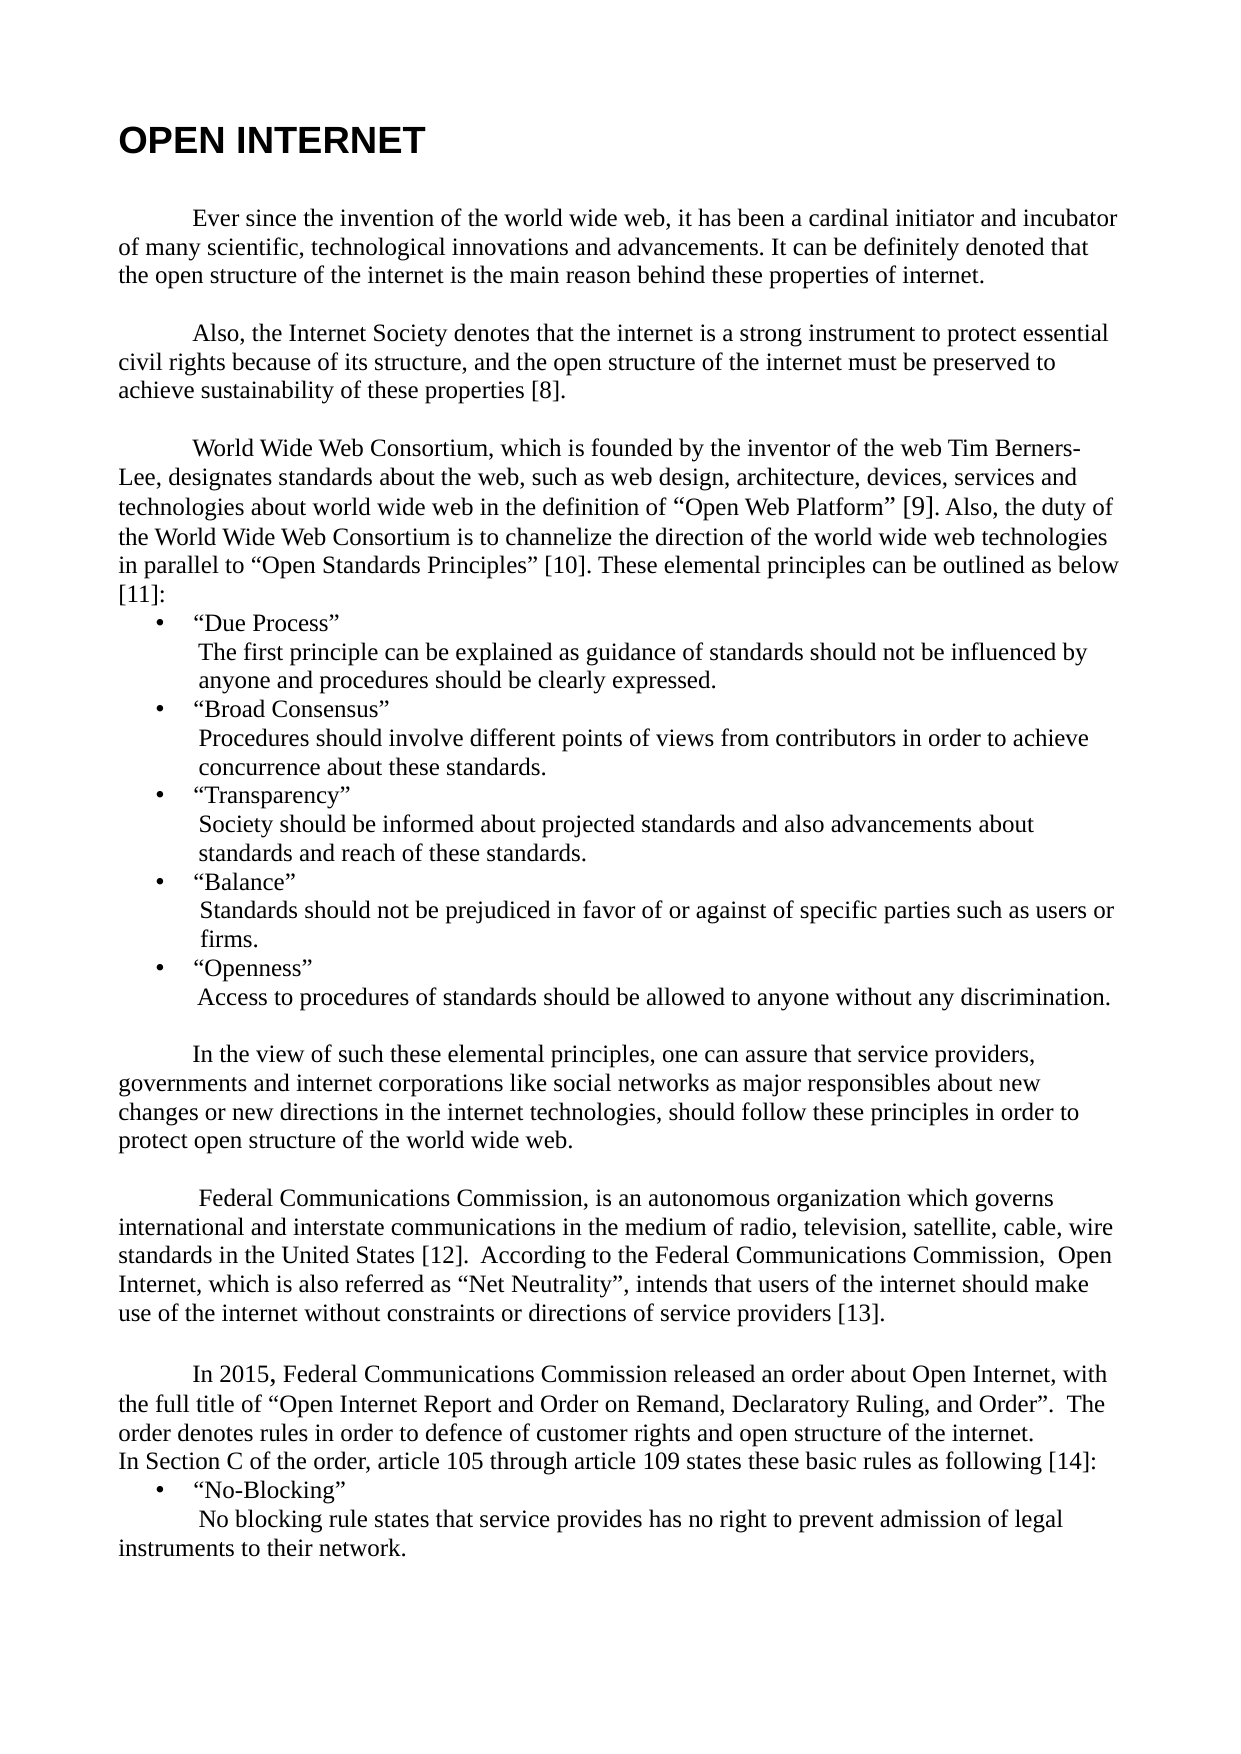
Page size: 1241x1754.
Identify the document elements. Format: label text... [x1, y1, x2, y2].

list “Due Process” [156, 608, 1122, 637]
list Standards should not be prejudiced in favor of or against of specific parties such as users or firms. [156, 895, 1122, 953]
text Ever since the invention of the world wide web, it has been a cardinal initiator and incubator of many scientific, technological innovations and advancements. It can be definitely denoted that the open structure of the internet is the main reason behind these properties of internet. [118, 203, 1122, 289]
text In Section C of the order, article 105 through article 109 states these basic rules as following [14]: [118, 1446, 1122, 1475]
list “Balance” [156, 867, 1122, 895]
text Federal Communications Commission, is an autonomous organization which governs international and interstate communications in the medium of radio, television, satellite, cable, wire standards in the United States [12]. According to the Federal Communications Commission, Open Internet, which is also referred as “Net Neutrality”, intends that users of the internet should make use of the internet without constraints or directions of service providers [13]. [118, 1183, 1122, 1327]
list “Openness” [156, 953, 1122, 982]
list “No-Blocking” [156, 1475, 1122, 1504]
text Procedures should involve different points of views from contributors in order to achieve concurrence about these standards. [118, 723, 1122, 780]
text The first principle can be explained as guidance of standards should not be influenced by anyone and procedures should be clearly expressed. [118, 637, 1122, 694]
text In the view of such these elemental principles, one can assure that service providers, governments and internet corporations like social networks as major responsibles about new changes or new directions in the internet technologies, should follow these principles in order to protect open structure of the world wide web. [118, 1039, 1122, 1154]
text World Wide Web Consortium, which is founded by the inventor of the web Tim Berners-Lee, designates standards about the web, such as web design, architecture, devices, services and technologies about world wide web in the definition of “Open Web Platform” [9]. Also, the duty of the World Wide Web Consortium is to channelize the direction of the world wide web technologies in parallel to “Open Standards Principles” [10]. These elemental principles can be outlined as below [11]: [118, 433, 1122, 608]
text Access to procedures of standards should be allowed to anyone without any discrimination. [118, 982, 1122, 1010]
list “Broad Consensus” [156, 694, 1122, 723]
text No blocking rule states that service provides has no right to prevent admission of legal instruments to their network. [118, 1504, 1122, 1561]
subtitle OPEN INTERNET [118, 118, 1122, 162]
text In 2015, Federal Communications Commission released an order about Open Internet, with the full title of “Open Internet Report and Order on Remand, Declaratory Ruling, and Order”. The order denotes rules in order to defence of customer rights and open structure of the internet. [118, 1355, 1122, 1446]
text Also, the Internet Society denotes that the internet is a strong instrument to protect essential civil rights because of its structure, and the open structure of the internet must be preserved to achieve sustainability of these properties [8]. [118, 318, 1122, 404]
text Society should be informed about projected standards and also advancements about standards and reach of these standards. [118, 809, 1122, 867]
list “Transparency” [156, 780, 1122, 809]
